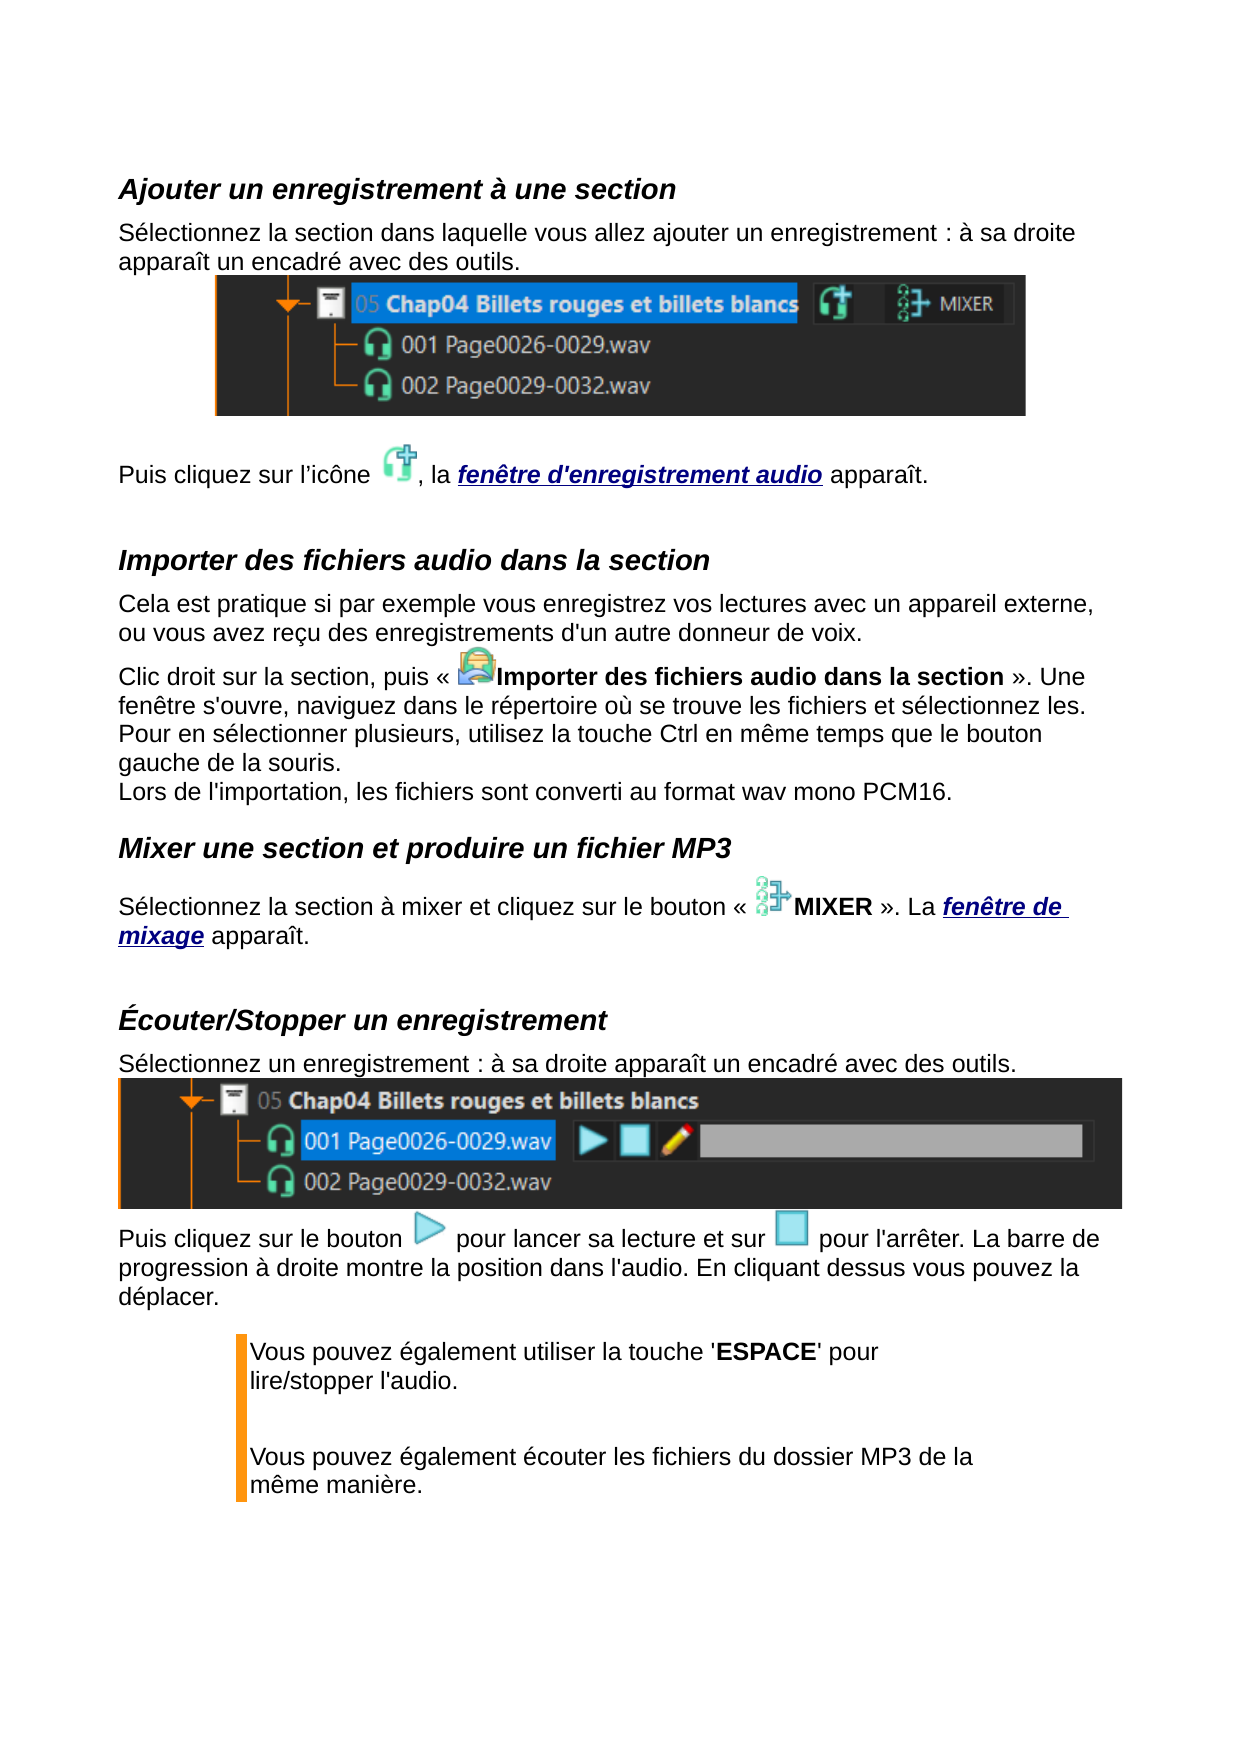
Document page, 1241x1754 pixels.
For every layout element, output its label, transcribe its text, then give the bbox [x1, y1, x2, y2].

subtitle Ajouter un enregistrement à une section [118, 172, 1122, 205]
picture [457, 646, 497, 686]
text Cela est pratique si par exemple vous enregistrez vos lectures avec un appareil externe, ou vous avez reçu des enregistrements d'un autre donneur de voix. [118, 589, 1122, 646]
picture [378, 444, 417, 484]
subtitle Écouter/Stopper un enregistrement [118, 1003, 1122, 1037]
text Puis cliquez sur l’icône , la fenêtre d'enregistrement audio apparaît. [118, 445, 1122, 489]
text Vous pouvez également utiliser la touche 'ESPACE' pour lire/stopper l'audio. [247, 1334, 1004, 1394]
picture [214, 275, 1026, 416]
text Puis cliquez sur le bouton pour lancer sa lecture et sur pour l'arrêter. La barre de progression à droite montre la position dans l'audio. En cliquant dessus vous pouvez la déplacer. [118, 1209, 1122, 1310]
picture [754, 876, 794, 916]
picture [118, 1078, 1123, 1248]
text Clic droit sur la section, puis « Importer des fichiers audio dans la section ». Une fenêtre s'ouvre, naviguez dans le répertoire où se trouve les fichiers et sélectionnez les. Pour en sélectionner plusieurs, utilisez la touche Ctrl en même temps que le bouton gauche de la souris. [118, 646, 1122, 777]
text Vous pouvez également écouter les fichiers du dossier MP3 de la même manière. [247, 1439, 1004, 1502]
text Sélectionnez la section à mixer et cliquez sur le bouton « MIXER ». La fenêtre de mixage apparaît. [118, 877, 1122, 950]
text Sélectionnez la section dans laquelle vous allez ajouter un enregistrement : à sa droite apparaît un encadré avec des outils. [118, 218, 1122, 275]
text Sélectionnez un enregistrement : à sa droite apparaît un encadré avec des outils. [118, 1049, 1122, 1078]
text Lors de l'importation, les fichiers sont converti au format wav mono PCM16. [118, 777, 1122, 806]
subtitle Mixer une section et produire un fichier MP3 [118, 831, 1122, 864]
subtitle Importer des fichiers audio dans la section [118, 543, 1122, 576]
